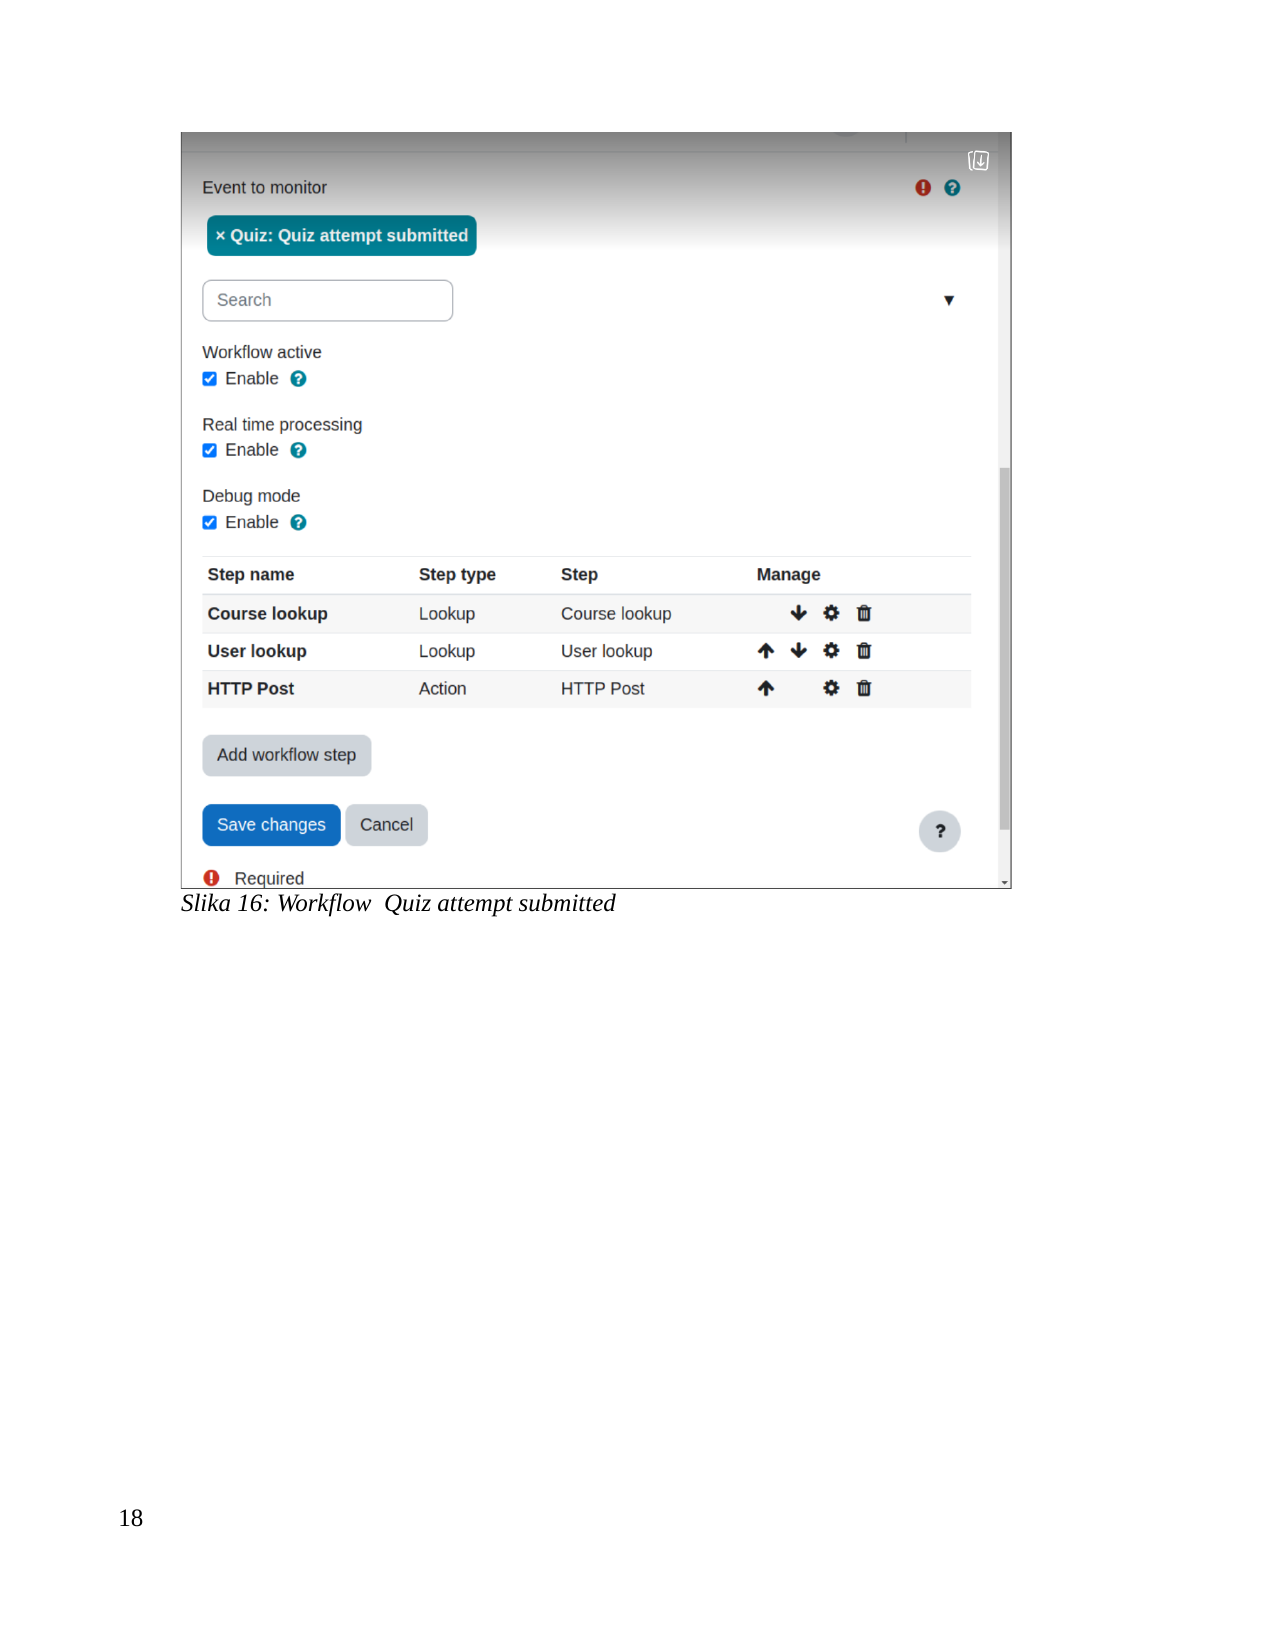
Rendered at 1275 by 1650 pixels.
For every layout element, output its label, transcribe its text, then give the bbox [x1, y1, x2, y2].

picture [180, 132, 1012, 889]
text Slika 16: Workflow Quiz attempt submitted [181, 889, 1012, 917]
